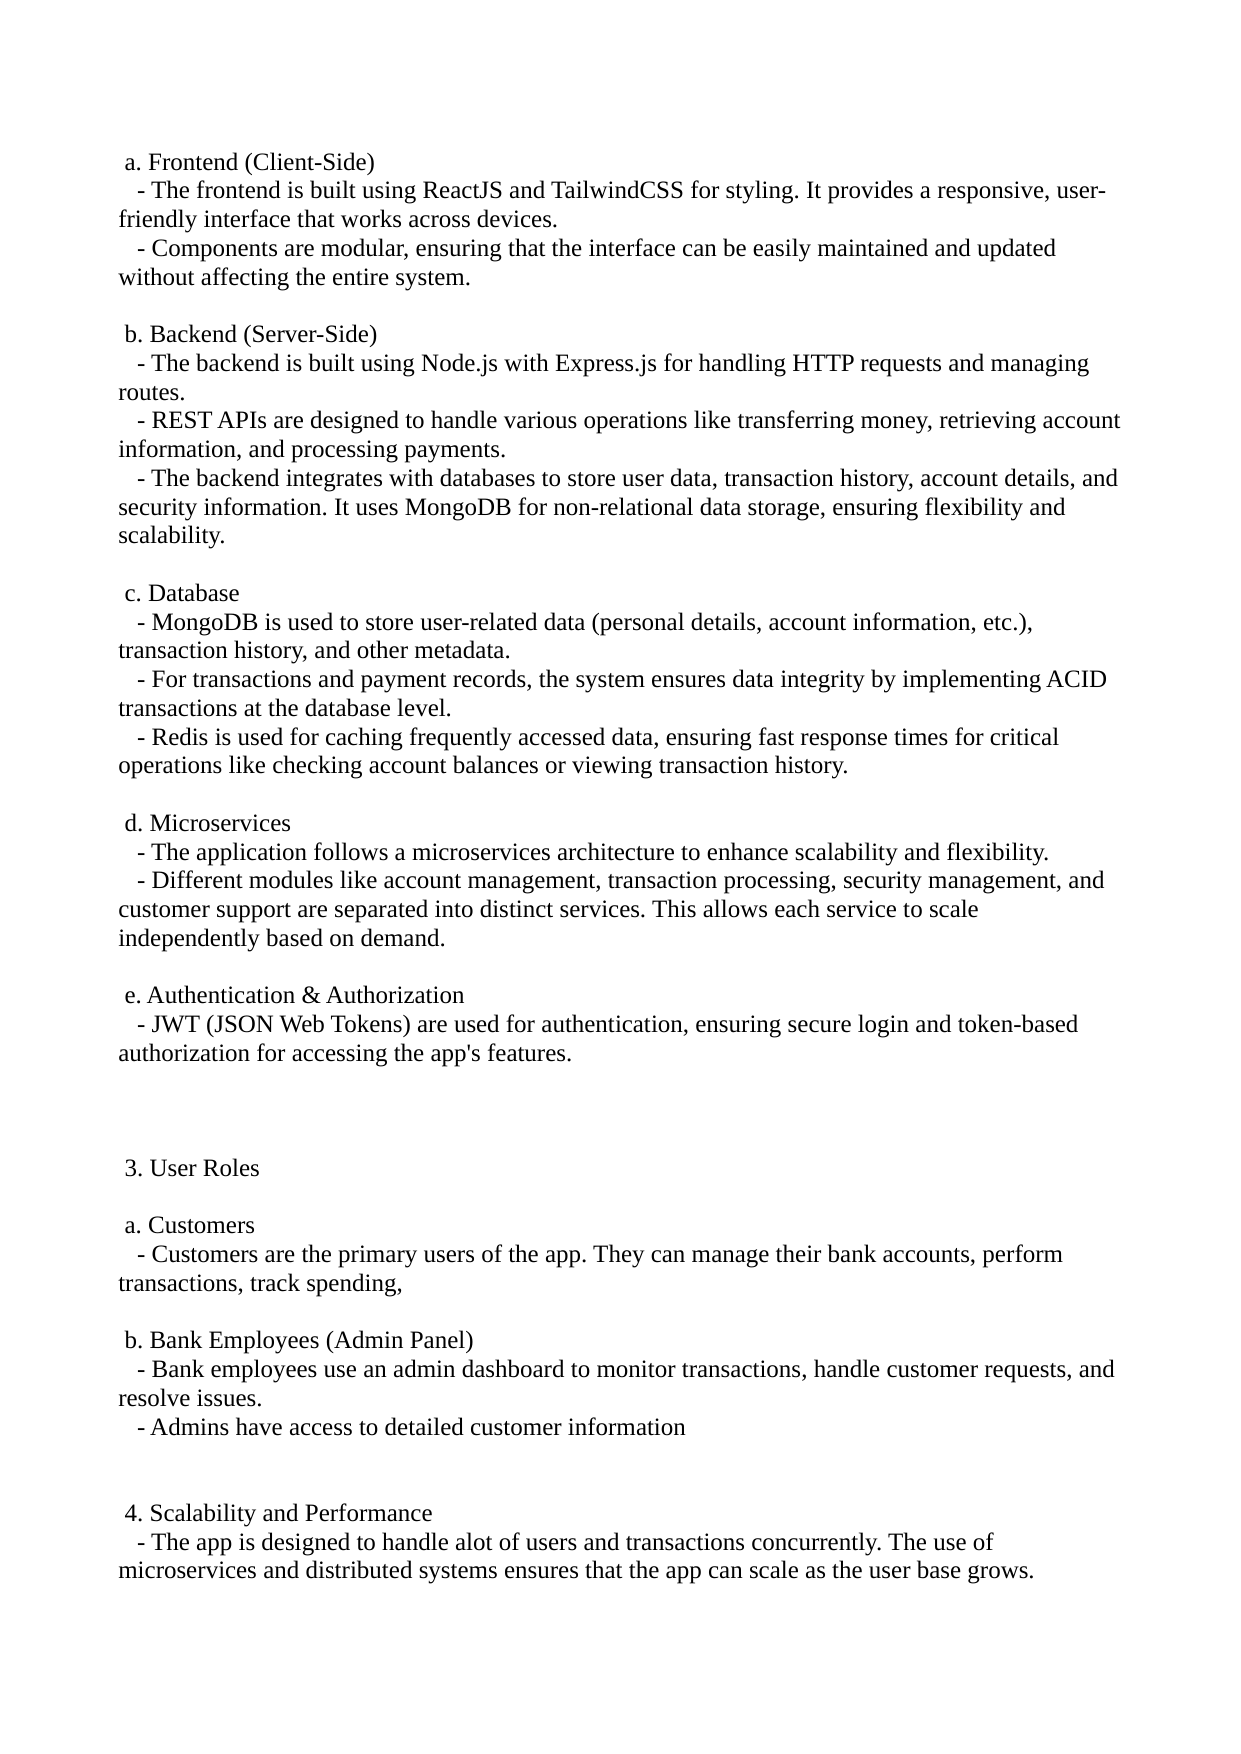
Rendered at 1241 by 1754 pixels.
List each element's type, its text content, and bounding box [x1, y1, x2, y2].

text - Customers are the primary users of the app. They can manage their bank accounts, perform transactions, track spending, [118, 1239, 1122, 1297]
text b. Backend (Server-Side) [118, 319, 1122, 348]
text - JWT (JSON Web Tokens) are used for authentication, ensuring secure login and token-based authorization for accessing the app's features. [118, 1009, 1122, 1067]
text e. Authentication & Authorization [118, 981, 1122, 1009]
text - The backend is built using Node.js with Express.js for handling HTTP requests and managing routes. [118, 348, 1122, 406]
text - Admins have access to detailed customer information [118, 1412, 1122, 1441]
text 3. User Roles [118, 1153, 1122, 1182]
text - REST APIs are designed to handle various operations like transferring money, retrieving account information, and processing payments. [118, 406, 1122, 463]
text - The application follows a microservices architecture to enhance scalability and flexibility. [118, 837, 1122, 866]
text a. Customers [118, 1211, 1122, 1239]
text b. Bank Employees (Admin Panel) [118, 1326, 1122, 1354]
text - The app is designed to handle alot of users and transactions concurrently. The use of microservices and distributed systems ensures that the app can scale as the user base grows. [118, 1527, 1122, 1584]
text - Components are modular, ensuring that the interface can be easily maintained and updated without affecting the entire system. [118, 233, 1122, 291]
text - Redis is used for caching frequently accessed data, ensuring fast response times for critical operations like checking account balances or viewing transaction history. [118, 722, 1122, 779]
text - Bank employees use an admin dashboard to monitor transactions, handle customer requests, and resolve issues. [118, 1354, 1122, 1412]
text - The backend integrates with databases to store user data, transaction history, account details, and security information. It uses MongoDB for non-relational data storage, ensuring flexibility and scalability. [118, 463, 1122, 549]
text - MongoDB is used to store user-related data (personal details, account information, etc.), transaction history, and other metadata. [118, 607, 1122, 664]
text - The frontend is built using ReactJS and TailwindCSS for styling. It provides a responsive, user-friendly interface that works across devices. [118, 176, 1122, 233]
text c. Database [118, 578, 1122, 607]
text - For transactions and payment records, the system ensures data integrity by implementing ACID transactions at the database level. [118, 664, 1122, 722]
text d. Microservices [118, 808, 1122, 837]
text - Different modules like account management, transaction processing, security management, and customer support are separated into distinct services. This allows each service to scale independently based on demand. [118, 866, 1122, 952]
text 4. Scalability and Performance [118, 1498, 1122, 1527]
text a. Frontend (Client-Side) [118, 147, 1122, 176]
